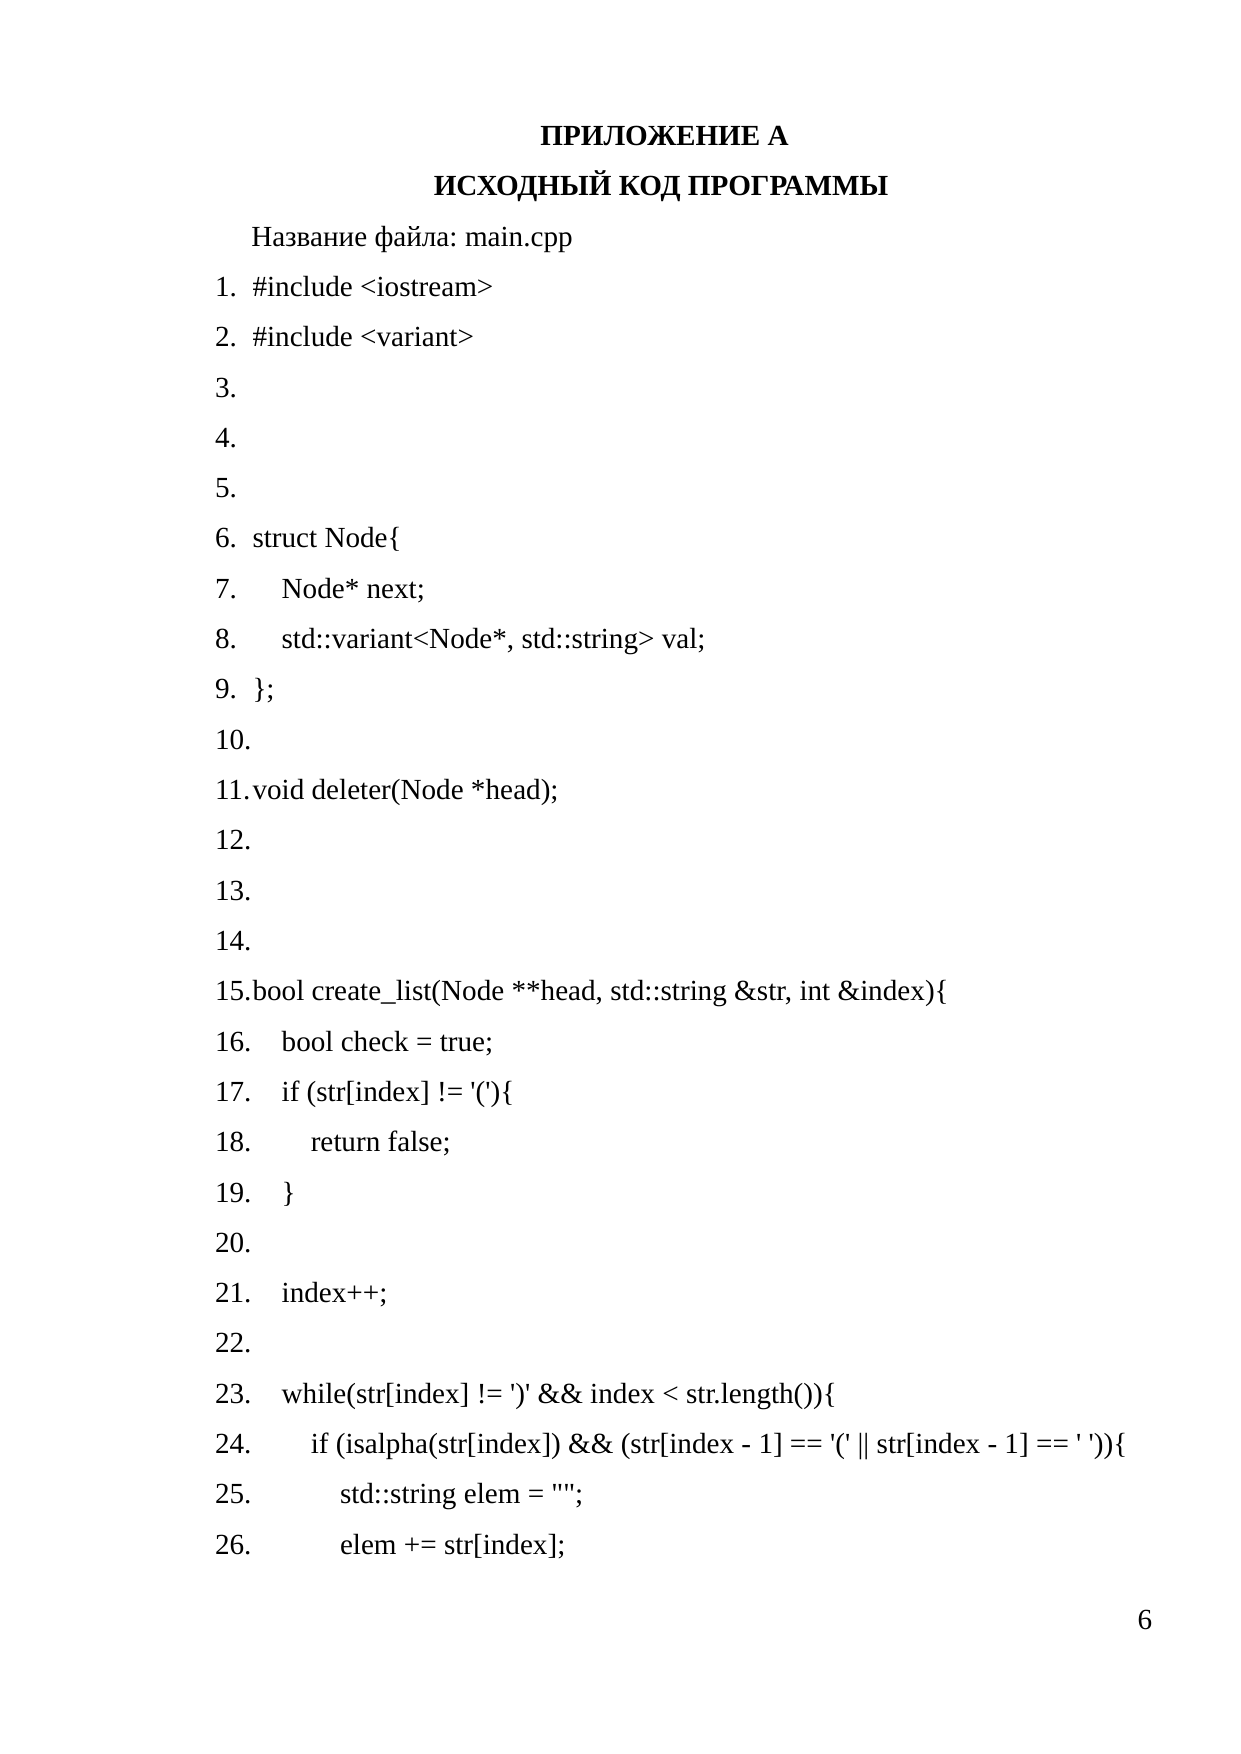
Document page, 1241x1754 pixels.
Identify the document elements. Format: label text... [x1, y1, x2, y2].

list if (isalpha(str[index]) && (str[index - 1] == '(' || str[index - 1] == ' ')){ [215, 1426, 1152, 1460]
list Node* next; [215, 571, 1152, 604]
list while(str[index] != ')' && index < str.length()){ [215, 1376, 1152, 1409]
list if (str[index] != '('){ [215, 1074, 1152, 1108]
list struct Node{ [215, 521, 1152, 554]
list }; [215, 672, 1152, 705]
list bool check = true; [215, 1024, 1152, 1057]
text Название файла: main.cpp [177, 219, 1152, 252]
list index++; [215, 1275, 1152, 1309]
list void deleter(Node *head); [215, 772, 1152, 806]
list return false; [215, 1124, 1152, 1158]
list #include <variant> [215, 319, 1152, 353]
list std::variant<Node*, std::string> val; [215, 621, 1152, 655]
list elem += str[index]; [215, 1527, 1152, 1560]
subtitle Приложение А Исходный код программы [177, 118, 1152, 202]
list #include <iostream> [215, 269, 1152, 303]
list } [215, 1175, 1152, 1208]
list bool create_list(Node **head, std::string &str, int &index){ [215, 973, 1152, 1007]
list std::string elem = ""; [215, 1477, 1152, 1510]
